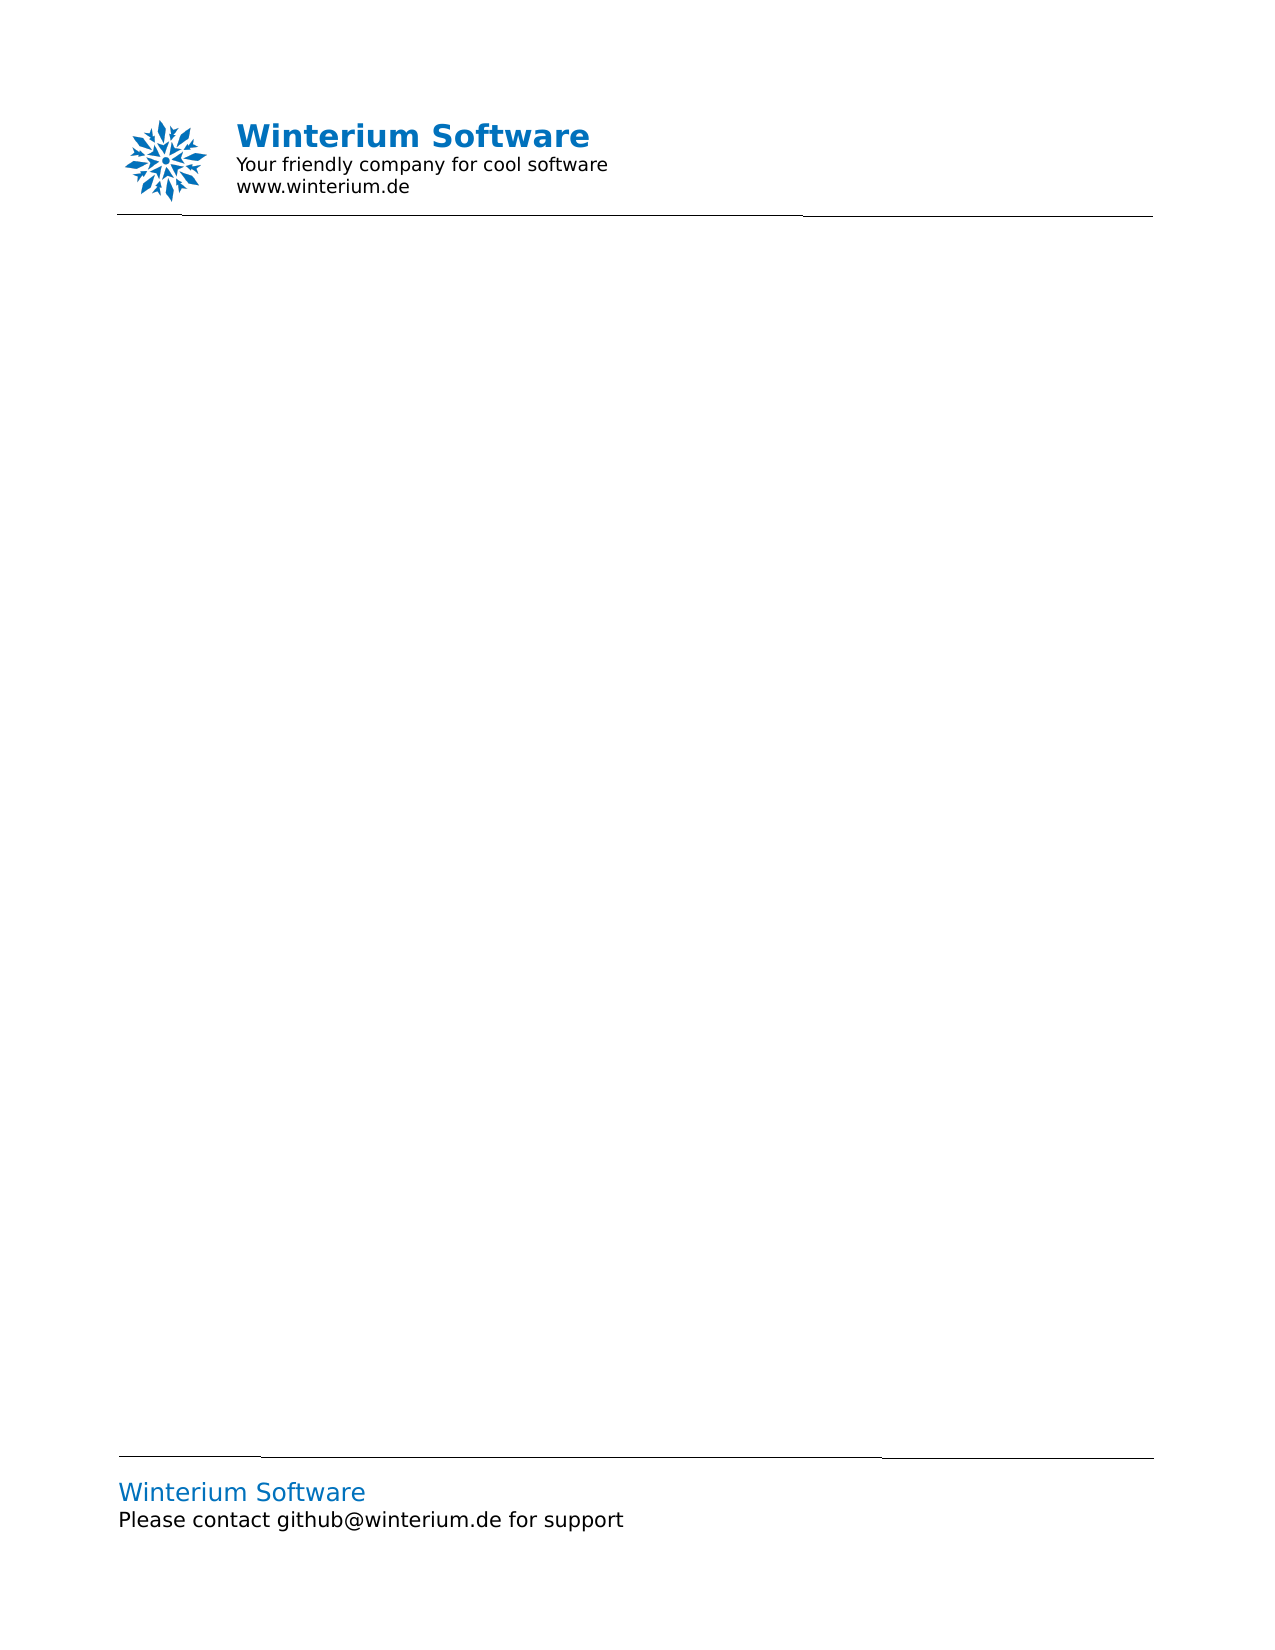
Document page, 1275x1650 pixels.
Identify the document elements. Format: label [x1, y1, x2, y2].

picture [117, 111, 212, 207]
